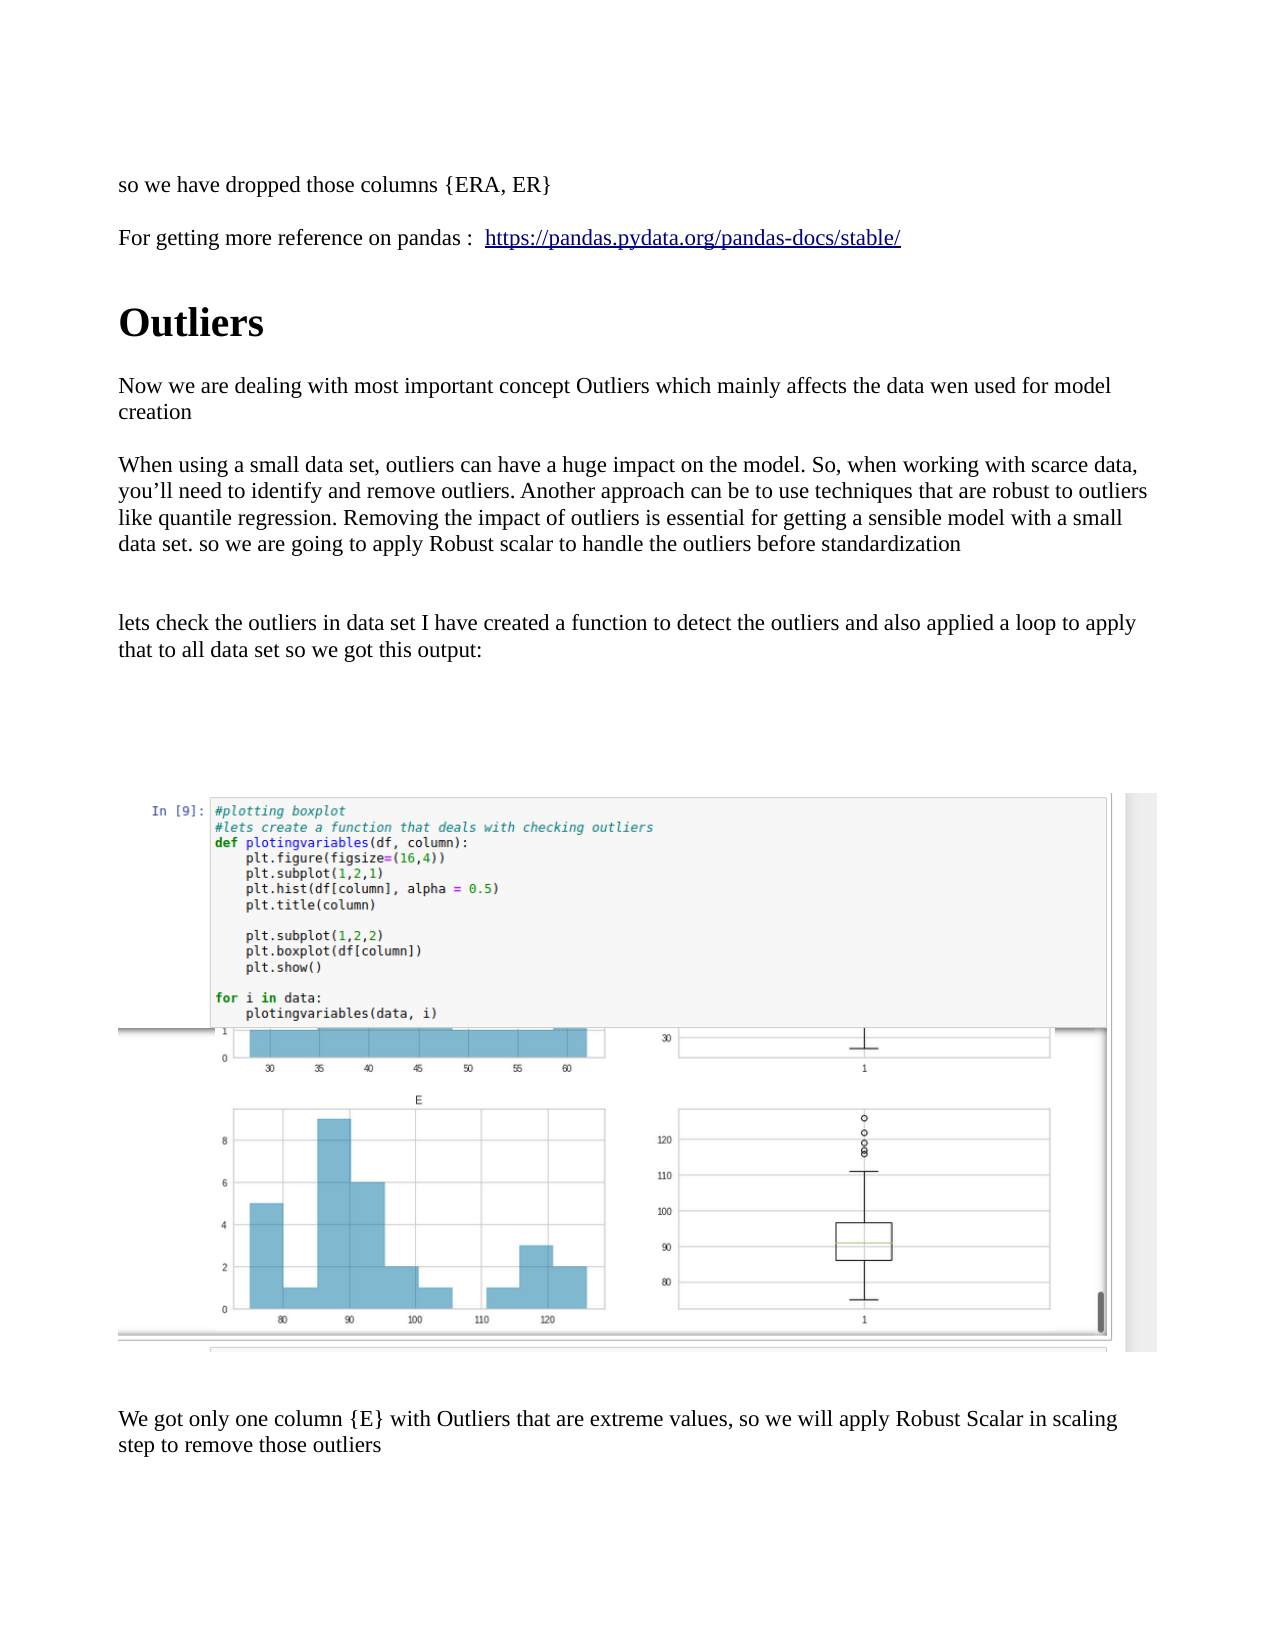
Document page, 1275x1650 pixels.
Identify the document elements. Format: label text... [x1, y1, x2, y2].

picture [118, 793, 1157, 1352]
text We got only one column {E} with Outliers that are extreme values, so we will apply Robust Scalar in scaling step to remove those outliers [118, 1404, 1157, 1457]
text so we have dropped those columns {ERA, ER} [118, 171, 1157, 197]
text For getting more reference on pandas : https://pandas.pydata.org/pandas-docs/stable/ [118, 223, 1157, 250]
text When using a small data set, outliers can have a huge impact on the model. So, when working with scarce data, you’ll need to identify and remove outliers. Another approach can be to use techniques that are robust to outliers like quantile regression. Removing the impact of outliers is essential for getting a sensible model with a small data set. so we are going to apply Robust scalar to handle the outliers before standardization [118, 451, 1157, 557]
text Outliers [118, 298, 1157, 346]
text Now we are dealing with most important concept Outliers which mainly affects the data wen used for model creation [118, 372, 1157, 425]
text lets check the outliers in data set I have created a function to detect the outliers and also applied a loop to apply that to all data set so we got this output: [118, 609, 1157, 662]
